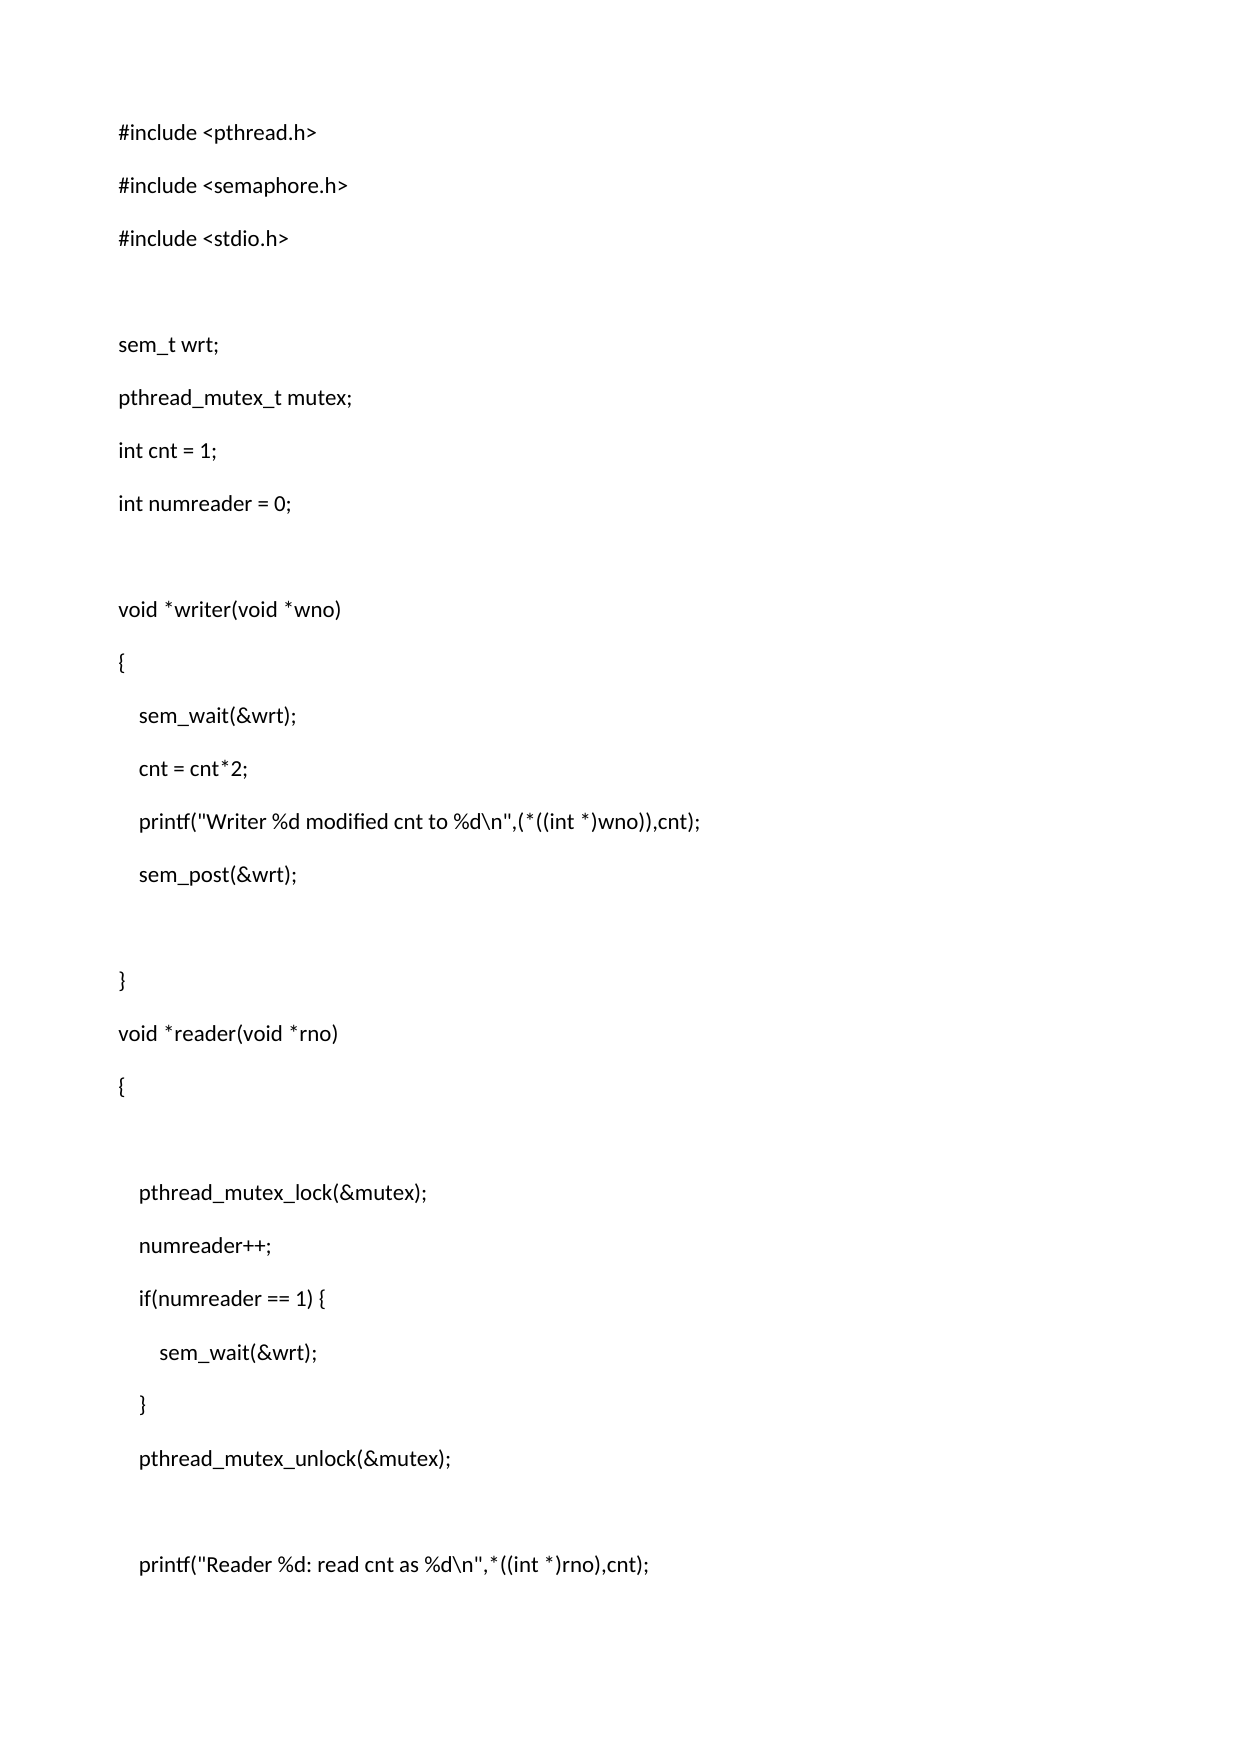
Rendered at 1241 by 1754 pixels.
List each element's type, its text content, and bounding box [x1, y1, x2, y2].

text sem_wait(&wrt); [118, 1338, 1122, 1366]
text printf("Reader %d: read cnt as %d\n",*((int *)rno),cnt); [118, 1550, 1122, 1578]
text { [118, 648, 1122, 676]
text } [118, 966, 1122, 994]
text pthread_mutex_lock(&mutex); [118, 1178, 1122, 1207]
text sem_wait(&wrt); [118, 701, 1122, 729]
text numreader++; [118, 1232, 1122, 1259]
text #include <pthread.h> [118, 118, 1122, 146]
text #include <stdio.h> [118, 224, 1122, 252]
text } [118, 1391, 1122, 1419]
text #include <semaphore.h> [118, 171, 1122, 199]
text cnt = cnt*2; [118, 754, 1122, 782]
text sem_t wrt; [118, 330, 1122, 358]
text int numreader = 0; [118, 489, 1122, 517]
text if(numreader == 1) { [118, 1284, 1122, 1313]
text void *writer(void *wno) [118, 595, 1122, 623]
text sem_post(&wrt); [118, 860, 1122, 888]
text void *reader(void *rno) [118, 1019, 1122, 1047]
text { [118, 1072, 1122, 1101]
text printf("Writer %d modified cnt to %d\n",(*((int *)wno)),cnt); [118, 807, 1122, 835]
text pthread_mutex_unlock(&mutex); [118, 1444, 1122, 1472]
text int cnt = 1; [118, 436, 1122, 464]
text pthread_mutex_t mutex; [118, 383, 1122, 411]
